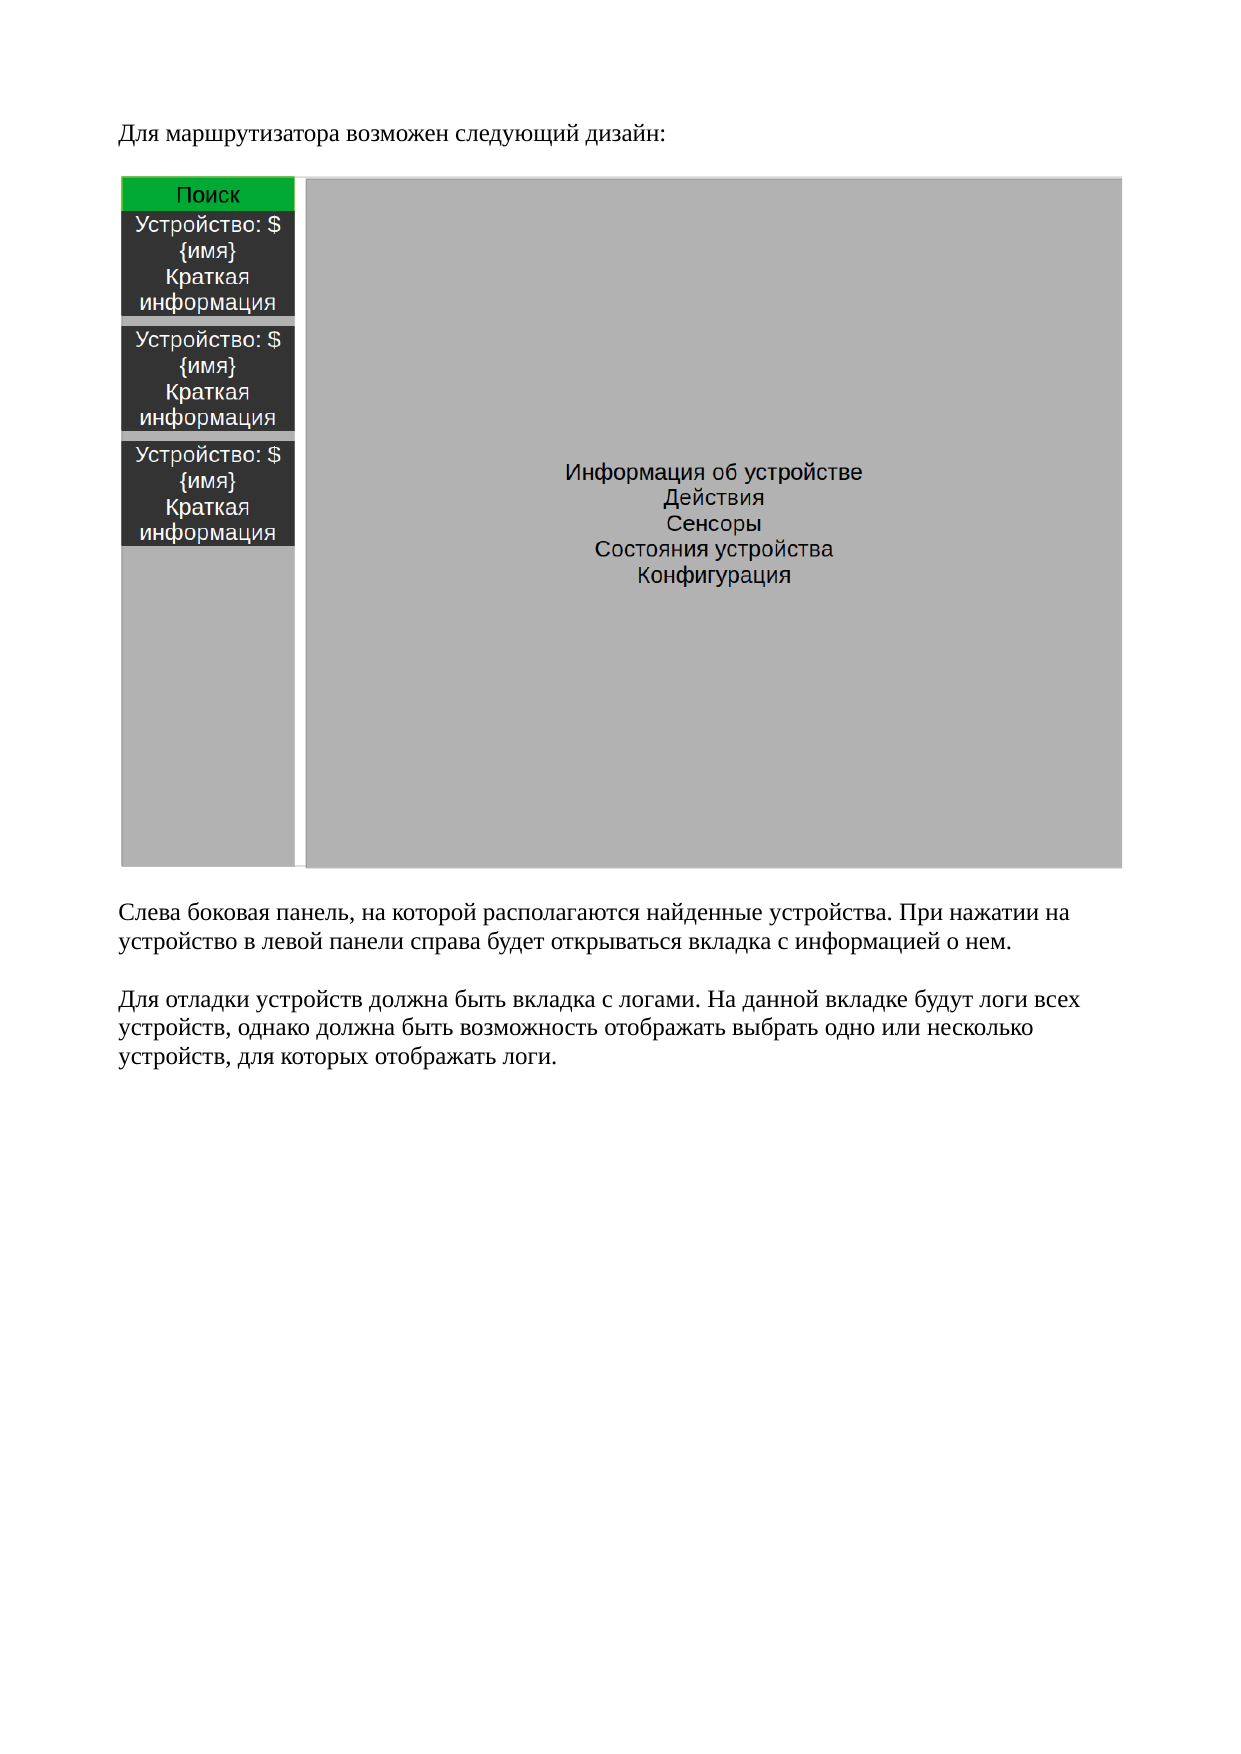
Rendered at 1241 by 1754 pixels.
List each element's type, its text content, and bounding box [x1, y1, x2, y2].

text Слева боковая панель, на которой располагаются найденные устройства. При нажатии на устройство в левой панели справа будет открываться вкладка с информацией о нем. [118, 897, 1122, 955]
picture [118, 175, 1123, 869]
text Для отладки устройств должна быть вкладка с логами. На данной вкладке будут логи всех устройств, однако должна быть возможность отображать выбрать одно или несколько устройств, для которых отображать логи. [118, 984, 1122, 1070]
text Для маршрутизатора возможен следующий дизайн: [118, 118, 1122, 147]
